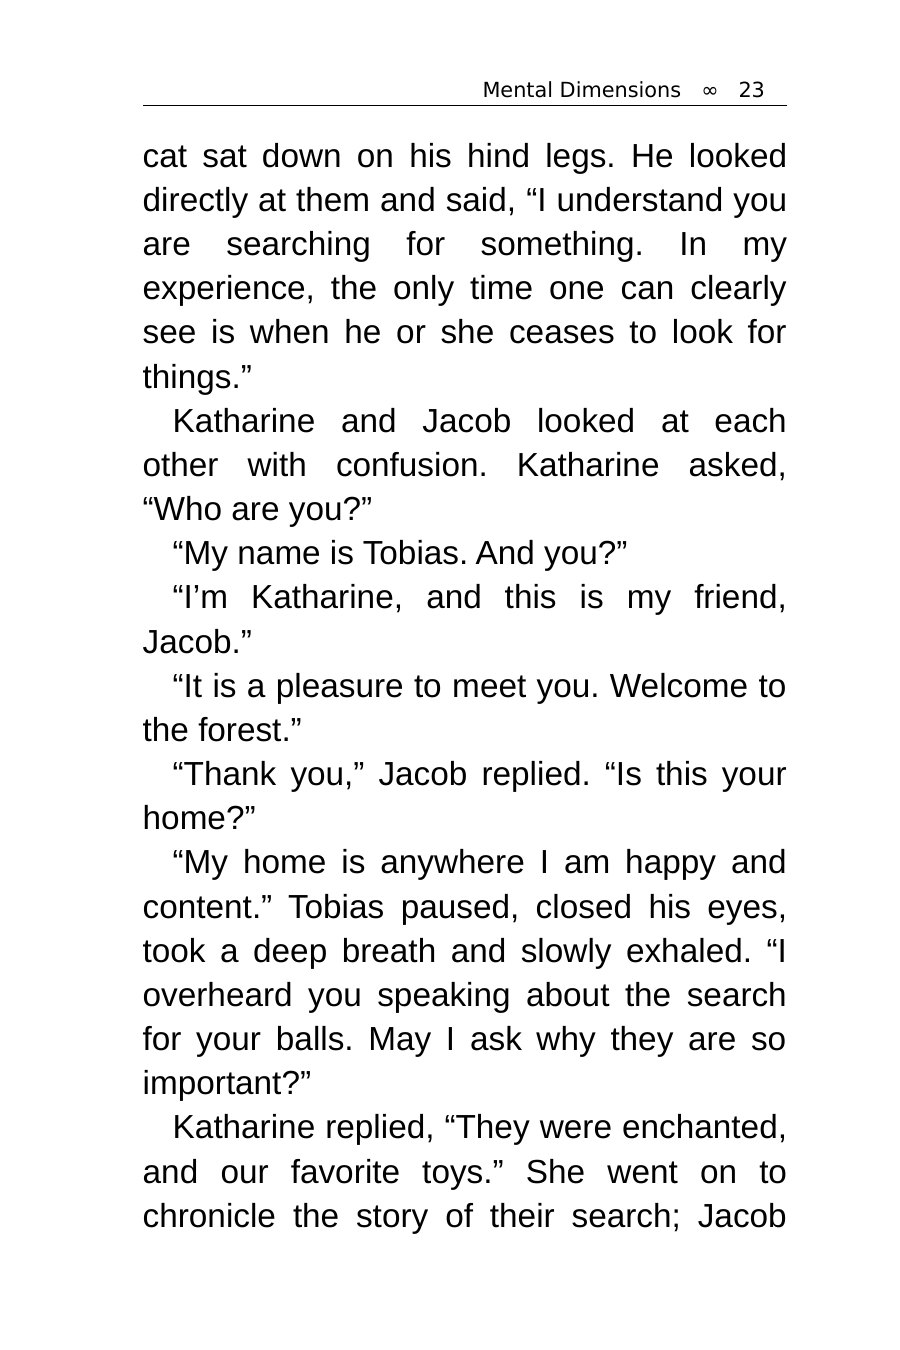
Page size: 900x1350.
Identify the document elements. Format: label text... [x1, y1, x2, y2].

text Katharine and Jacob looked at each other with confusion. Katharine asked, “Who are you?” [142, 401, 787, 528]
text cat sat down on his hind legs. He looked directly at them and said, “I understand you are searching for something. In my experience, the only time one can clearly see is when he or she ceases to look for things.” [142, 136, 787, 395]
text “My home is anywhere I am happy and content.” Tobias paused, closed his eyes, took a deep breath and slowly exhaled. “I overheard you speaking about the search for your balls. May I ask why they are so important?” [142, 843, 787, 1102]
text “Thank you,” Jacob replied. “Is this your home?” [142, 754, 787, 837]
text Katharine replied, “They were enchanted, and our favorite toys.” She went on to chronicle the story of their search; Jacob [142, 1108, 787, 1234]
text “It is a pleasure to meet you. Welcome to the forest.” [142, 666, 787, 748]
text “I’m Katharine, and this is my friend, Jacob.” [142, 578, 787, 660]
text “My name is Tobias. And you?” [142, 533, 787, 572]
